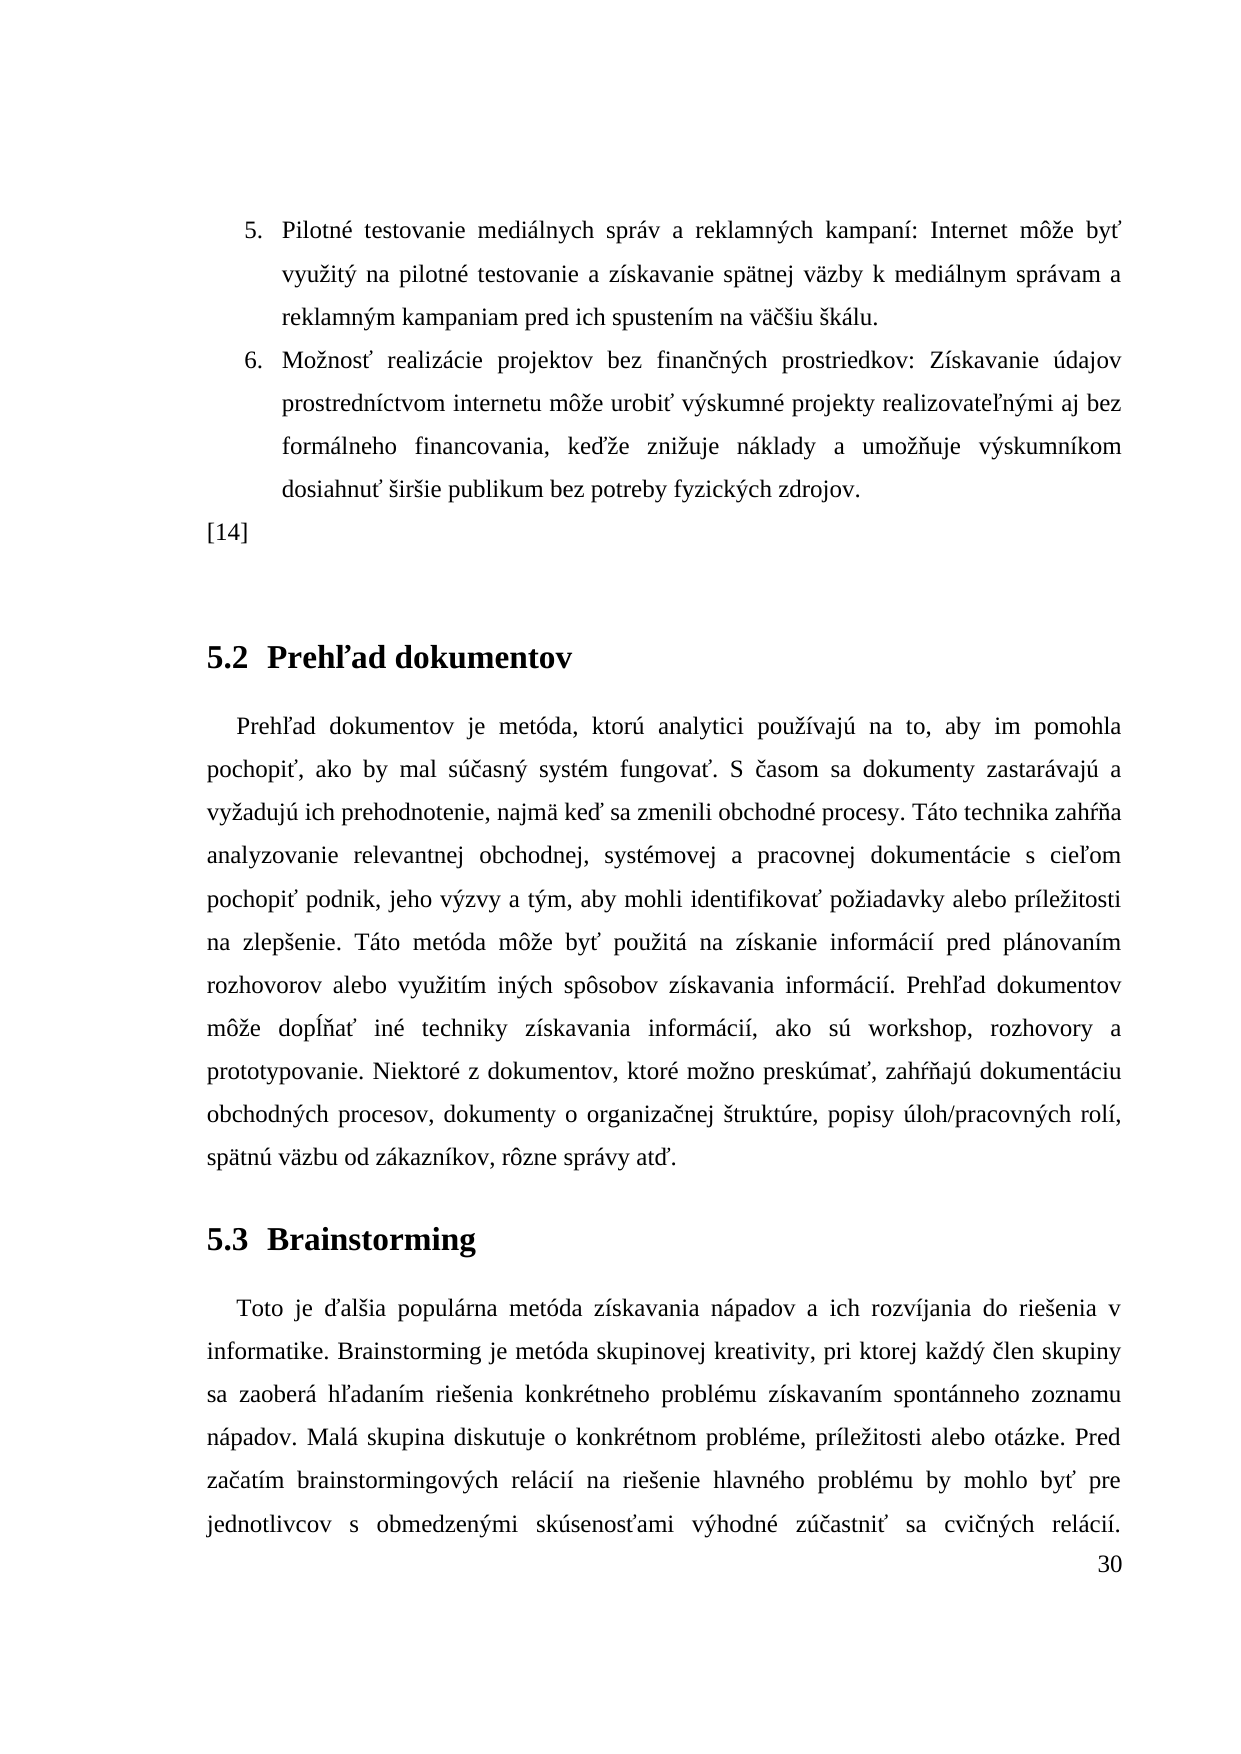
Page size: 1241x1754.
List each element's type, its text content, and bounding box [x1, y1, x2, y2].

list Pilotné testovanie mediálnych správ a reklamných kampaní: Internet môže byť využitý na pilotné testovanie a získavanie spätnej väzby k mediálnym správam a reklamným kampaniam pred ich spustením na väčšiu škálu. [244, 216, 1122, 331]
subtitle Prehľad dokumentov [207, 637, 1122, 675]
text Toto je ďalšia populárna metóda získavania nápadov a ich rozvíjania do riešenia v informatike. Brainstorming je metóda skupinovej kreativity, pri ktorej každý člen skupiny sa zaoberá hľadaním riešenia konkrétneho problému získavaním spontánneho zoznamu nápadov. Malá skupina diskutuje o konkrétnom probléme, príležitosti alebo otázke. Pred začatím brainstormingových relácií na riešenie hlavného problému by mohlo byť pre jednotlivcov s obmedzenými skúsenosťami výhodné zúčastniť sa cvičných relácií. [207, 1293, 1122, 1537]
list Možnosť realizácie projektov bez finančných prostriedkov: Získavanie údajov prostredníctvom internetu môže urobiť výskumné projekty realizovateľnými aj bez formálneho financovania, keďže znižuje náklady a umožňuje výskumníkom dosiahnuť širšie publikum bez potreby fyzických zdrojov. [244, 345, 1122, 503]
text Prehľad dokumentov je metóda, ktorú analytici používajú na to, aby im pomohla pochopiť, ako by mal súčasný systém fungovať. S časom sa dokumenty zastarávajú a vyžadujú ich prehodnotenie, najmä keď sa zmenili obchodné procesy. Táto technika zahŕňa analyzovanie relevantnej obchodnej, systémovej a pracovnej dokumentácie s cieľom pochopiť podnik, jeho výzvy a tým, aby mohli identifikovať požiadavky alebo príležitosti na zlepšenie. Táto metóda môže byť použitá na získanie informácií pred plánovaním rozhovorov alebo využitím iných spôsobov získavania informácií. Prehľad dokumentov môže dopĺňať iné techniky získavania informácií, ako sú workshop, rozhovory a prototypovanie. Niektoré z dokumentov, ktoré možno preskúmať, zahŕňajú dokumentáciu obchodných procesov, dokumenty o organizačnej štruktúre, popisy úloh/pracovných rolí, spätnú väzbu od zákazníkov, rôzne správy atď. [207, 711, 1122, 1171]
list [14] [207, 517, 1122, 546]
subtitle Brainstorming [207, 1219, 1122, 1257]
